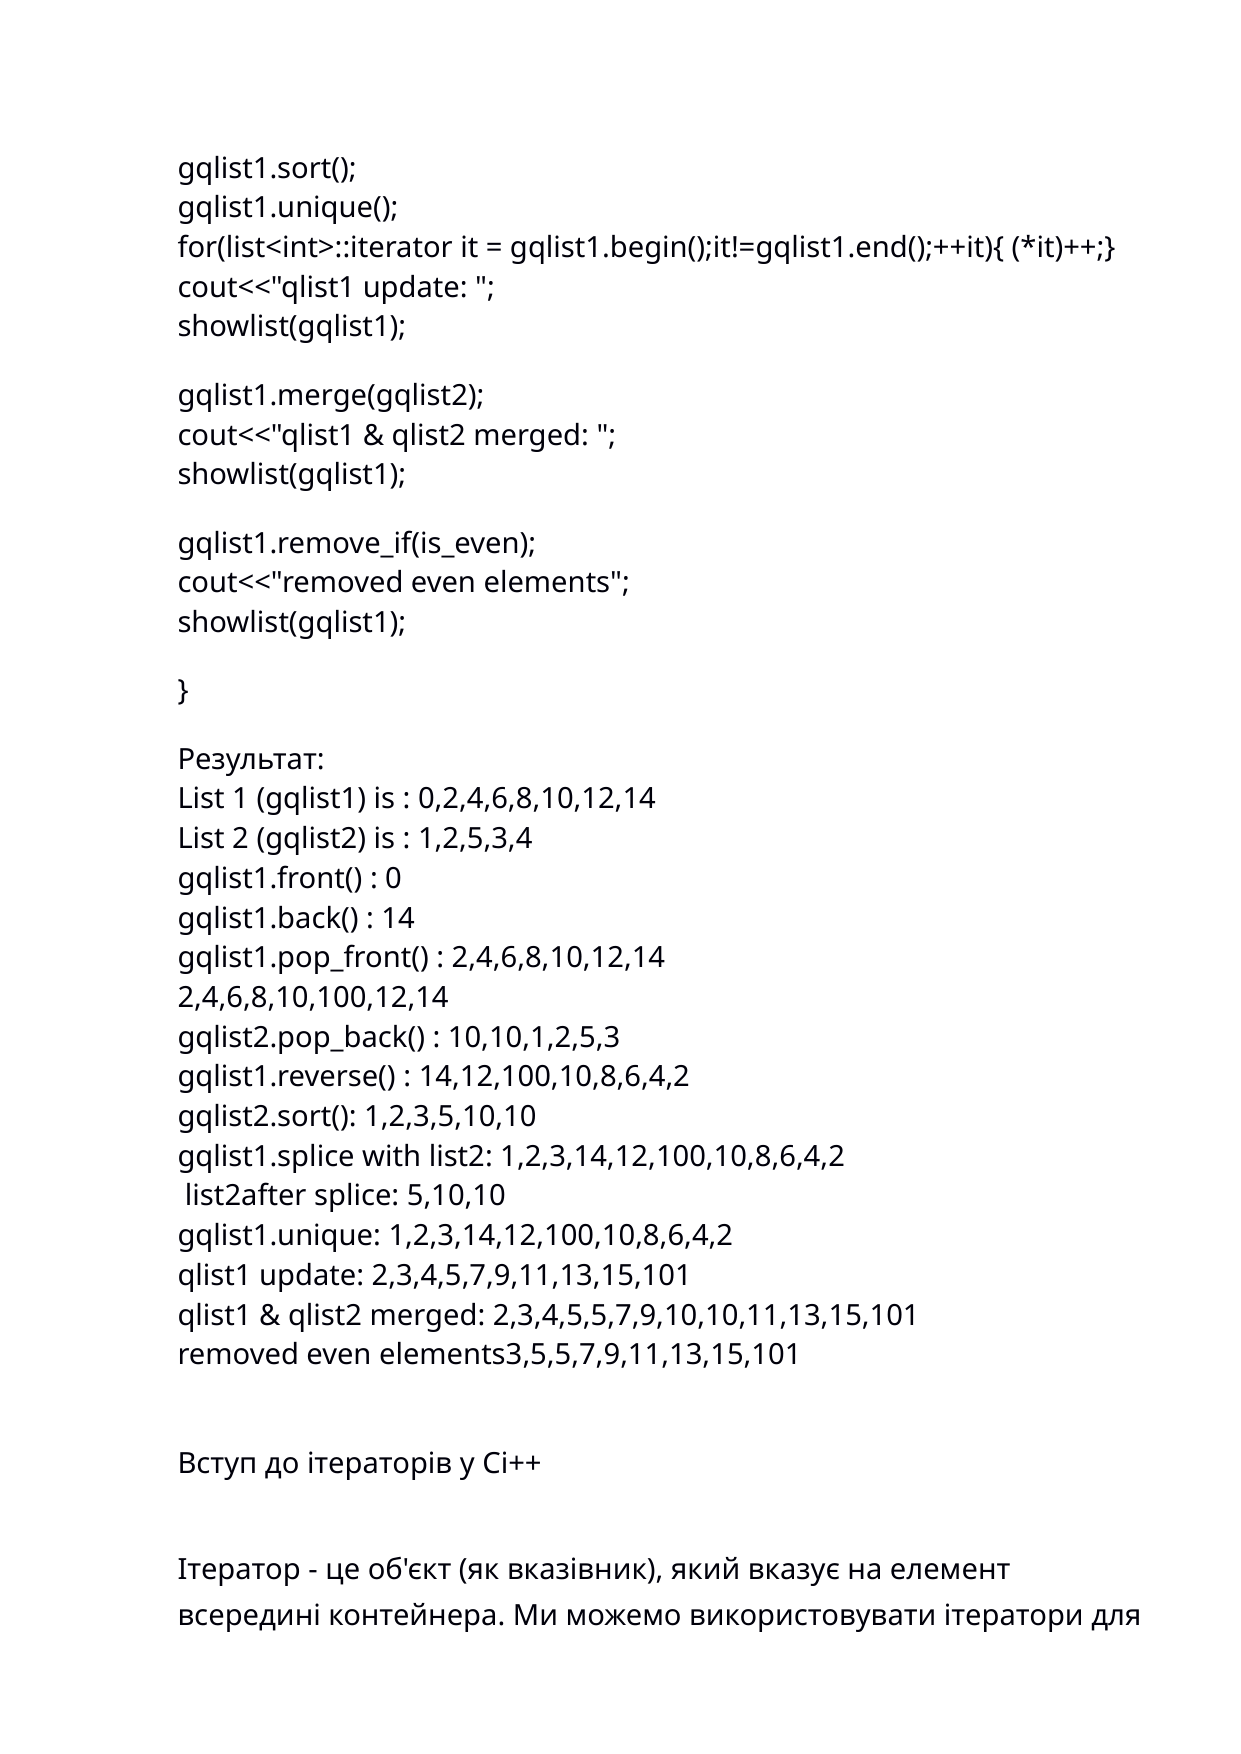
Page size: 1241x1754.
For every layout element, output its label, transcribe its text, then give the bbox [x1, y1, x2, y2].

text gqlist1.unique(); [177, 187, 1152, 226]
text showlist(gqlist1); [177, 306, 1152, 345]
text removed even elements3,5,5,7,9,11,13,15,101 [177, 1333, 1152, 1373]
text cout<<"qlist1 & qlist2 merged: "; [177, 414, 1152, 453]
text cout<<"qlist1 update: "; [177, 266, 1152, 306]
text 2,4,6,8,10,100,12,14 [177, 976, 1152, 1016]
text gqlist1.reverse() : 14,12,100,10,8,6,4,2 [177, 1056, 1152, 1095]
text gqlist1.merge(gqlist2); [177, 374, 1152, 414]
text } [177, 670, 1152, 709]
text gqlist1.remove_if(is_even); [177, 522, 1152, 562]
text showlist(gqlist1); [177, 453, 1152, 493]
text gqlist1.front() : 0 [177, 857, 1152, 897]
text gqlist1.splice with list2: 1,2,3,14,12,100,10,8,6,4,2 [177, 1135, 1152, 1175]
text cout<<"removed even elements"; [177, 562, 1152, 601]
text Ітератор - це об'єкт (як вказівник), який вказує на елемент всередині контейнера. Ми можемо використовувати ітератори для [177, 1502, 1152, 1633]
text qlist1 & qlist2 merged: 2,3,4,5,5,7,9,10,10,11,13,15,101 [177, 1294, 1152, 1333]
text list2after splice: 5,10,10 [177, 1175, 1152, 1214]
text List 2 (gqlist2) is : 1,2,5,3,4 [177, 817, 1152, 857]
text gqlist1.pop_front() : 2,4,6,8,10,12,14 [177, 937, 1152, 976]
text Вступ до ітераторів у Cі++ [177, 1442, 1152, 1482]
text gqlist1.sort(); [177, 147, 1152, 187]
text gqlist1.back() : 14 [177, 897, 1152, 937]
text for(list<int>::iterator it = gqlist1.begin();it!=gqlist1.end();++it){ (*it)++;} [177, 226, 1152, 266]
text showlist(gqlist1); [177, 601, 1152, 641]
text gqlist2.pop_back() : 10,10,1,2,5,3 [177, 1016, 1152, 1056]
text qlist1 update: 2,3,4,5,7,9,11,13,15,101 [177, 1254, 1152, 1294]
text gqlist1.unique: 1,2,3,14,12,100,10,8,6,4,2 [177, 1214, 1152, 1254]
text Результат: [177, 738, 1152, 778]
text gqlist2.sort(): 1,2,3,5,10,10 [177, 1095, 1152, 1135]
text List 1 (gqlist1) is : 0,2,4,6,8,10,12,14 [177, 778, 1152, 817]
